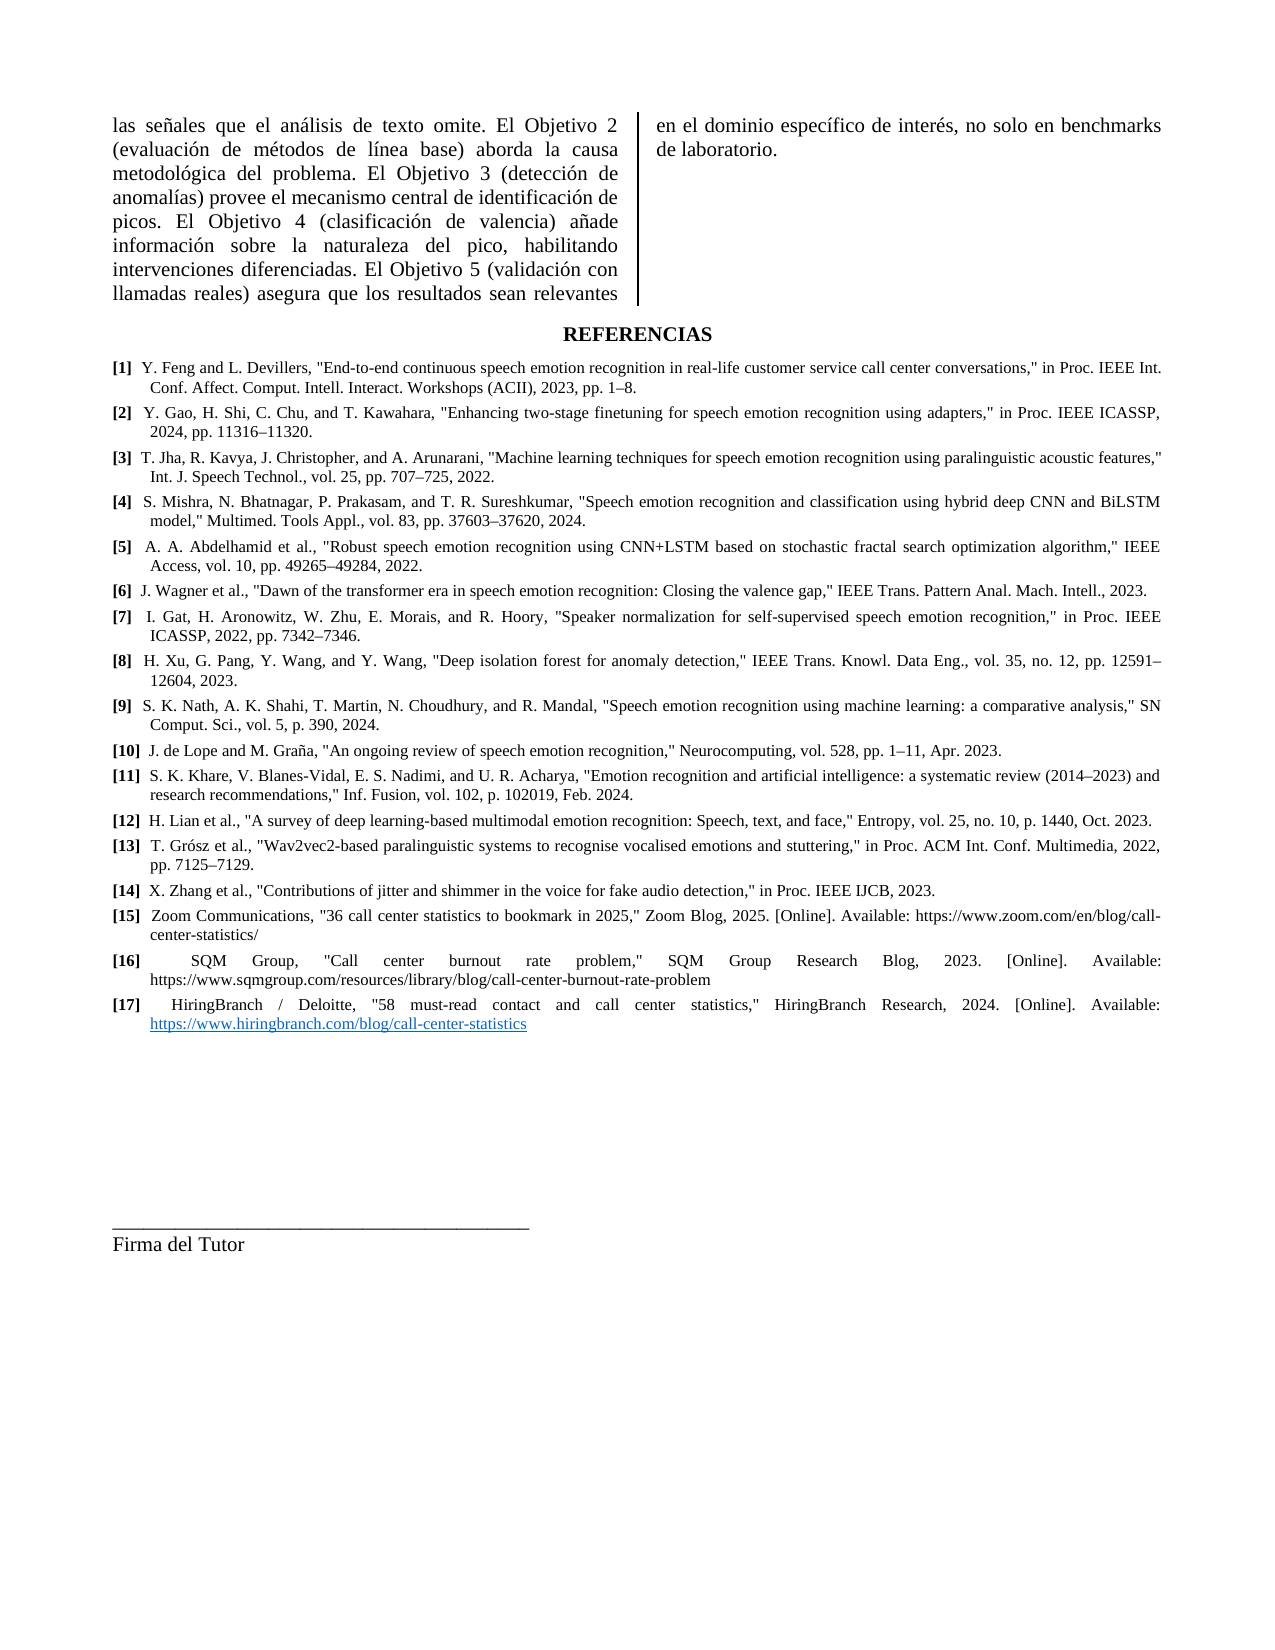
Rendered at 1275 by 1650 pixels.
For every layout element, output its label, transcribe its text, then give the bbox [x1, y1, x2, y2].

text REFERENCIAS [112, 322, 1162, 346]
text ________________________________________ [112, 1208, 1162, 1232]
text [14] X. Zhang et al., "Contributions of jitter and shimmer in the voice for fake audio detection," in Proc. IEEE IJCB, 2023. [112, 880, 1162, 899]
text [17] HiringBranch / Deloitte, "58 must-read contact and call center statistics," HiringBranch Research, 2024. [Online]. Available: https://www.hiringbranch.com/blog/call-center-statistics [112, 995, 1162, 1033]
text [10] J. de Lope and M. Graña, "An ongoing review of speech emotion recognition," Neurocomputing, vol. 528, pp. 1–11, Apr. 2023. [112, 740, 1162, 759]
text [4] S. Mishra, N. Bhatnagar, P. Prakasam, and T. R. Sureshkumar, "Speech emotion recognition and classification using hybrid deep CNN and BiLSTM model," Multimed. Tools Appl., vol. 83, pp. 37603–37620, 2024. [112, 492, 1162, 530]
text [13] T. Grósz et al., "Wav2vec2-based paralinguistic systems to recognise vocalised emotions and stuttering," in Proc. ACM Int. Conf. Multimedia, 2022, pp. 7125–7129. [112, 836, 1162, 874]
text en el dominio específico de interés, no solo en benchmarks de laboratorio. [656, 112, 1162, 161]
text [5] A. A. Abdelhamid et al., "Robust speech emotion recognition using CNN+LSTM based on stochastic fractal search optimization algorithm," IEEE Access, vol. 10, pp. 49265–49284, 2022. [112, 537, 1162, 575]
text [3] T. Jha, R. Kavya, J. Christopher, and A. Arunarani, "Machine learning techniques for speech emotion recognition using paralinguistic acoustic features," Int. J. Speech Technol., vol. 25, pp. 707–725, 2022. [112, 447, 1162, 486]
text Firma del Tutor [112, 1232, 1162, 1256]
text las señales que el análisis de texto omite. El Objetivo 2 (evaluación de métodos de línea base) aborda la causa metodológica del problema. El Objetivo 3 (detección de anomalías) provee el mecanismo central de identificación de picos. El Objetivo 4 (clasificación de valencia) añade información sobre la naturaleza del pico, habilitando intervenciones diferenciadas. El Objetivo 5 (validación con llamadas reales) asegura que los resultados sean relevantes [112, 112, 619, 305]
text [6] J. Wagner et al., "Dawn of the transformer era in speech emotion recognition: Closing the valence gap," IEEE Trans. Pattern Anal. Mach. Intell., 2023. [112, 581, 1162, 600]
text [2] Y. Gao, H. Shi, C. Chu, and T. Kawahara, "Enhancing two-stage finetuning for speech emotion recognition using adapters," in Proc. IEEE ICASSP, 2024, pp. 11316–11320. [112, 403, 1162, 441]
text [12] H. Lian et al., "A survey of deep learning-based multimodal emotion recognition: Speech, text, and face," Entropy, vol. 25, no. 10, p. 1440, Oct. 2023. [112, 810, 1162, 829]
text [15] Zoom Communications, "36 call center statistics to bookmark in 2025," Zoom Blog, 2025. [Online]. Available: https://www.zoom.com/en/blog/call-center-statistics/ [112, 906, 1162, 944]
text [1] Y. Feng and L. Devillers, "End-to-end continuous speech emotion recognition in real-life customer service call center conversations," in Proc. IEEE Int. Conf. Affect. Comput. Intell. Interact. Workshops (ACII), 2023, pp. 1–8. [112, 358, 1162, 397]
text [16] SQM Group, "Call center burnout rate problem," SQM Group Research Blog, 2023. [Online]. Available: https://www.sqmgroup.com/resources/library/blog/call-center-burnout-rate-problem [112, 950, 1162, 989]
text [8] H. Xu, G. Pang, Y. Wang, and Y. Wang, "Deep isolation forest for anomaly detection," IEEE Trans. Knowl. Data Eng., vol. 35, no. 12, pp. 12591–12604, 2023. [112, 651, 1162, 689]
text [7] I. Gat, H. Aronowitz, W. Zhu, E. Morais, and R. Hoory, "Speaker normalization for self-supervised speech emotion recognition," in Proc. IEEE ICASSP, 2022, pp. 7342–7346. [112, 607, 1162, 645]
text [9] S. K. Nath, A. K. Shahi, T. Martin, N. Choudhury, and R. Mandal, "Speech emotion recognition using machine learning: a comparative analysis," SN Comput. Sci., vol. 5, p. 390, 2024. [112, 696, 1162, 734]
text [11] S. K. Khare, V. Blanes-Vidal, E. S. Nadimi, and U. R. Acharya, "Emotion recognition and artificial intelligence: a systematic review (2014–2023) and research recommendations," Inf. Fusion, vol. 102, p. 102019, Feb. 2024. [112, 766, 1162, 804]
